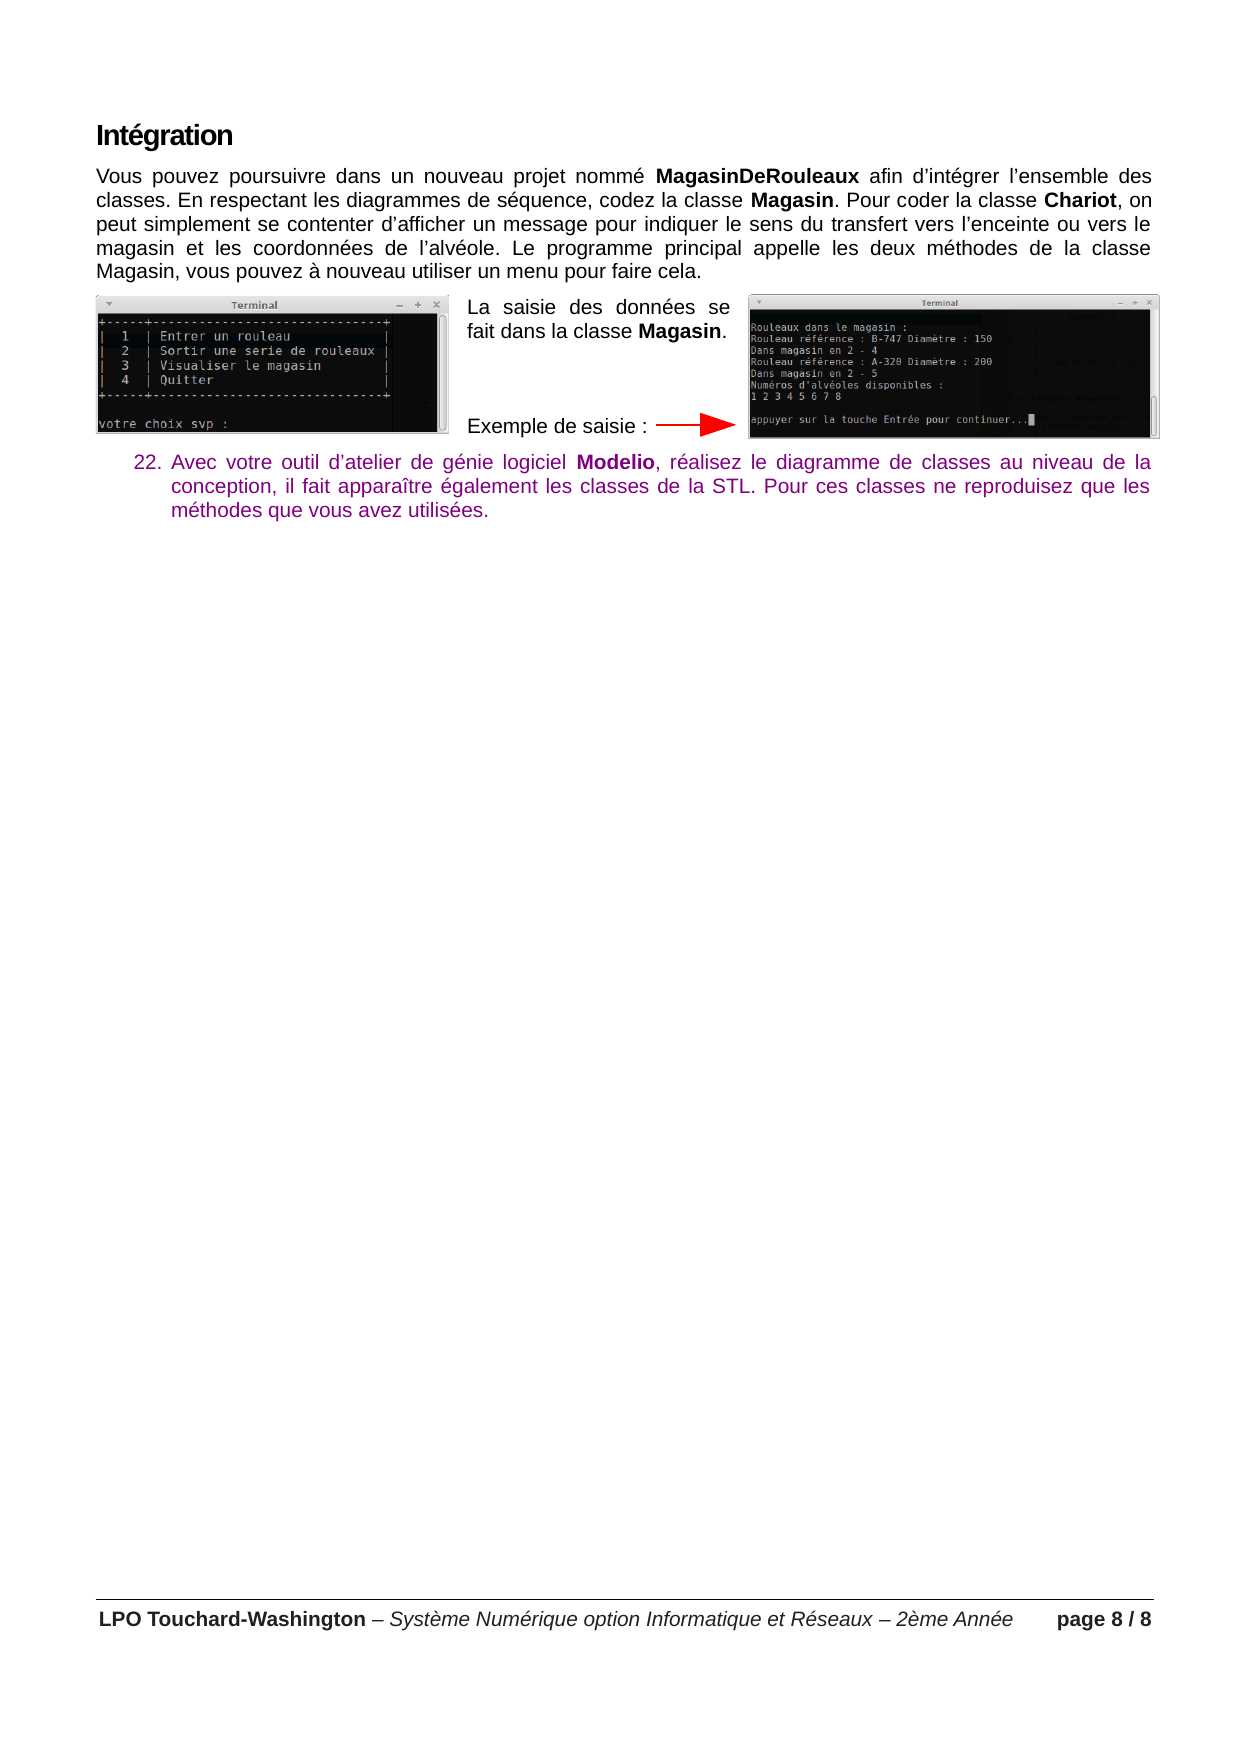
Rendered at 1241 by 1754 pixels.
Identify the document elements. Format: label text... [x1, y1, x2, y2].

subtitle Intégration [96, 118, 1152, 152]
list Avec votre outil d’atelier de génie logiciel Modelio, réalisez le diagramme de classes au niveau de la conception, il fait apparaître également les classes de la STL. Pour ces classes ne reproduisez que les méthodes que vous avez utilisées. [133, 450, 1152, 522]
picture [95, 295, 449, 434]
picture [748, 294, 1160, 439]
text Exemple de saisie : [96, 414, 748, 438]
text Vous pouvez poursuivre dans un nouveau projet nommé MagasinDeRouleaux afin d’intégrer l’ensemble des classes. En respectant les diagrammes de séquence, codez la classe Magasin. Pour coder la classe Chariot, on peut simplement se contenter d’afficher un message pour indiquer le sens du transfert vers l’enceinte ou vers le magasin et les coordonnées de l’alvéole. Le programme principal appelle les deux méthodes de la classe Magasin, vous pouvez à nouveau utiliser un menu pour faire cela. [96, 163, 1152, 283]
text La saisie des données se fait dans la classe Magasin. [449, 295, 748, 343]
